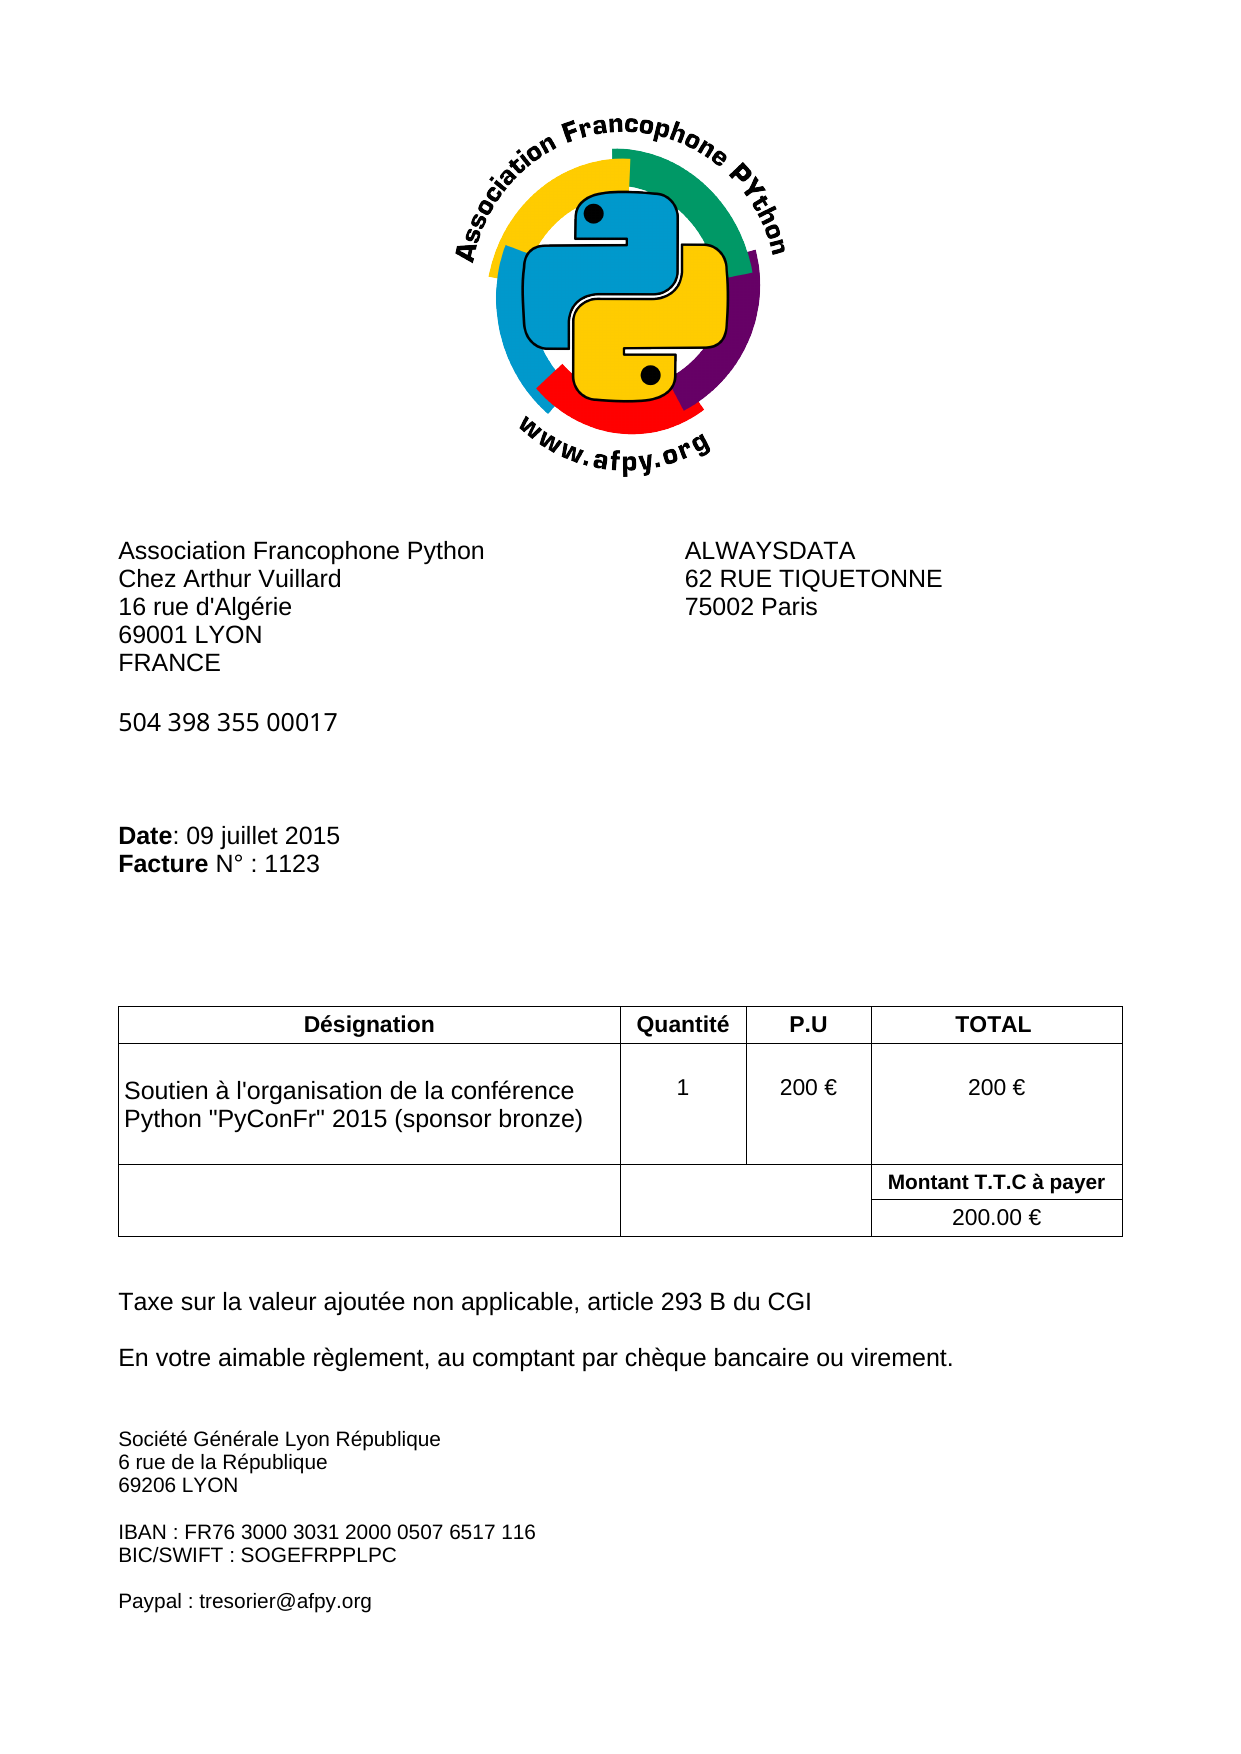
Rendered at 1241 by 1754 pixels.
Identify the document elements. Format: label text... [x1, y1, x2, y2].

table_header ALWAYSDATA 62 RUE TIQUETONNE 75002 Paris [685, 537, 1122, 738]
text 6 rue de la République [118, 1451, 1122, 1474]
table_header Montant T.T.C à payer [872, 1165, 1122, 1199]
table_header Association Francophone Python Chez Arthur Vuillard 16 rue d'Algérie 69001 LYON FRANCE 504 398 355 00017 [118, 537, 535, 738]
text Taxe sur la valeur ajoutée non applicable, article 293 B du CGI [118, 1288, 1122, 1316]
table_header [535, 537, 684, 738]
text 69206 LYON [118, 1474, 1122, 1497]
table_header [621, 1165, 871, 1236]
table_cell Soutien à l'organisation de la conférence Python "PyConFr" 2015 (sponsor bronze) [119, 1044, 620, 1164]
text En votre aimable règlement, au comptant par chèque bancaire ou virement. [118, 1343, 1122, 1371]
table_header [119, 1165, 620, 1236]
table_header Quantité [621, 1007, 746, 1043]
text IBAN : FR76 3000 3031 2000 0507 6517 116 [118, 1520, 1122, 1543]
table_header P.U [747, 1007, 871, 1043]
table_cell 1 [621, 1044, 746, 1164]
text Paypal : tresorier@afpy.org [118, 1590, 1122, 1613]
table_cell 200 € [872, 1044, 1122, 1164]
table_cell 200 € [747, 1044, 871, 1164]
text BIC/SWIFT : SOGEFRPPLPC [118, 1543, 1122, 1567]
text Date: 09 juillet 2015 [118, 822, 1122, 850]
table_header TOTAL [872, 1007, 1122, 1043]
picture [455, 118, 785, 477]
text Facture N° : 1123 [118, 850, 1122, 878]
table_header Désignation [119, 1007, 620, 1043]
table_cell 200,00 € [872, 1200, 1122, 1236]
text Société Générale Lyon République [118, 1427, 1122, 1451]
